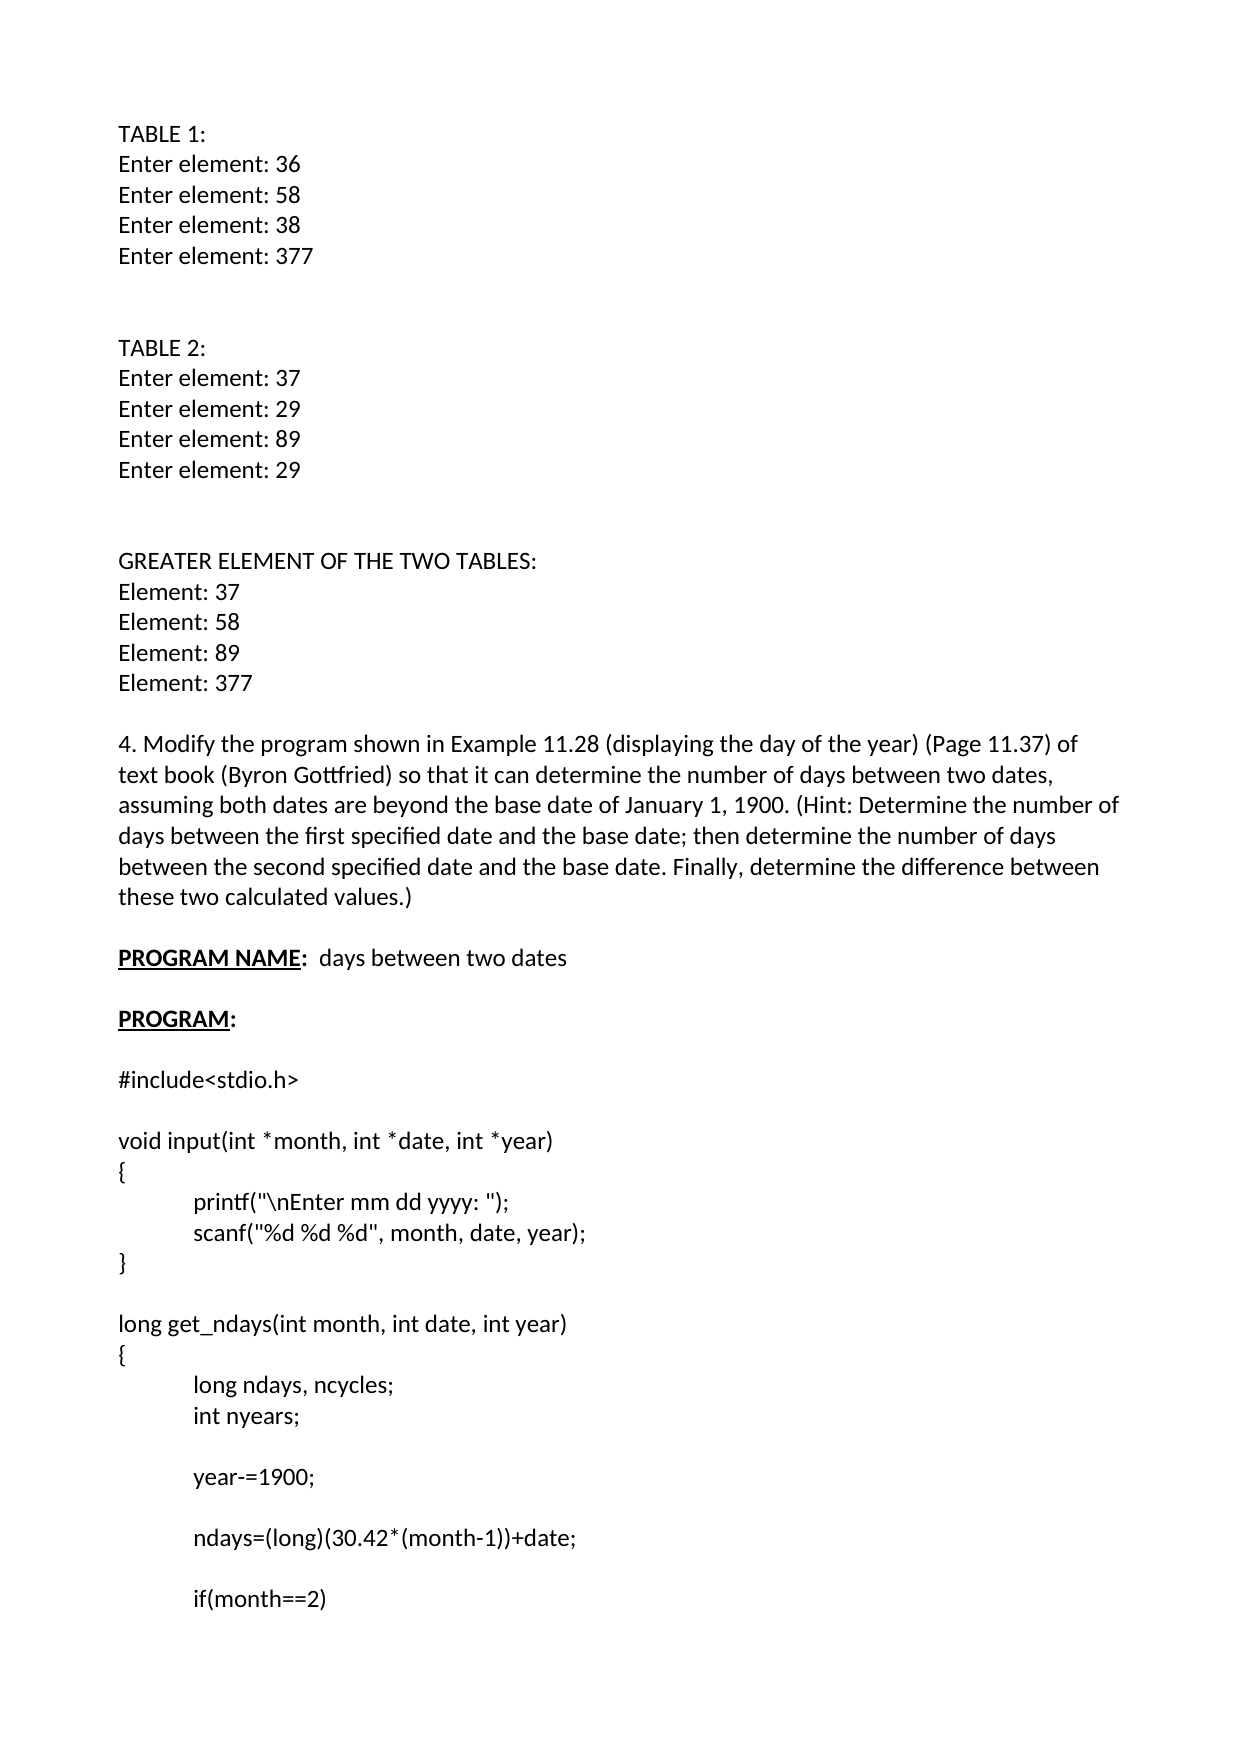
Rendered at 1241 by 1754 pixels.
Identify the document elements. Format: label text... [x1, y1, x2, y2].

text TABLE 2: [118, 332, 1122, 362]
text int nyears; [118, 1400, 1122, 1431]
text ndays=(long)(30.42*(month-1))+date; [118, 1522, 1122, 1553]
text #include<stdio.h> [118, 1064, 1122, 1095]
text { [118, 1156, 1122, 1186]
text GREATER ELEMENT OF THE TWO TABLES: [118, 545, 1122, 576]
text printf("\nEnter mm dd yyyy: "); [118, 1186, 1122, 1217]
text Enter element: 89 [118, 423, 1122, 454]
text Element: 58 [118, 606, 1122, 637]
text long get_ndays(int month, int date, int year) [118, 1308, 1122, 1339]
text Element: 89 [118, 637, 1122, 667]
text Enter element: 38 [118, 210, 1122, 240]
text Enter element: 29 [118, 393, 1122, 423]
text TABLE 1: [118, 118, 1122, 149]
text 4. Modify the program shown in Example 11.28 (displaying the day of the year) (Page 11.37) of text book (Byron Gottfried) so that it can determine the number of days between two dates, assuming both dates are beyond the base date of January 1, 1900. (Hint: Determine the number of days between the first specified date and the base date; then determine the number of days between the second specified date and the base date. Finally, determine the difference between these two calculated values.) [118, 728, 1122, 912]
text void input(int *month, int *date, int *year) [118, 1125, 1122, 1156]
text year-=1900; [118, 1461, 1122, 1492]
text PROGRAM: [118, 1003, 1122, 1034]
text } [118, 1247, 1122, 1278]
text Enter element: 29 [118, 454, 1122, 484]
text Enter element: 377 [118, 240, 1122, 271]
text Enter element: 37 [118, 362, 1122, 393]
text Enter element: 36 [118, 149, 1122, 179]
text Enter element: 58 [118, 179, 1122, 210]
text Element: 37 [118, 576, 1122, 606]
text scanf("%d %d %d", month, date, year); [118, 1217, 1122, 1247]
text Element: 377 [118, 667, 1122, 698]
text if(month==2) [118, 1583, 1122, 1614]
text PROGRAM NAME: days between two dates [118, 942, 1122, 973]
text long ndays, ncycles; [118, 1369, 1122, 1400]
text { [118, 1339, 1122, 1369]
